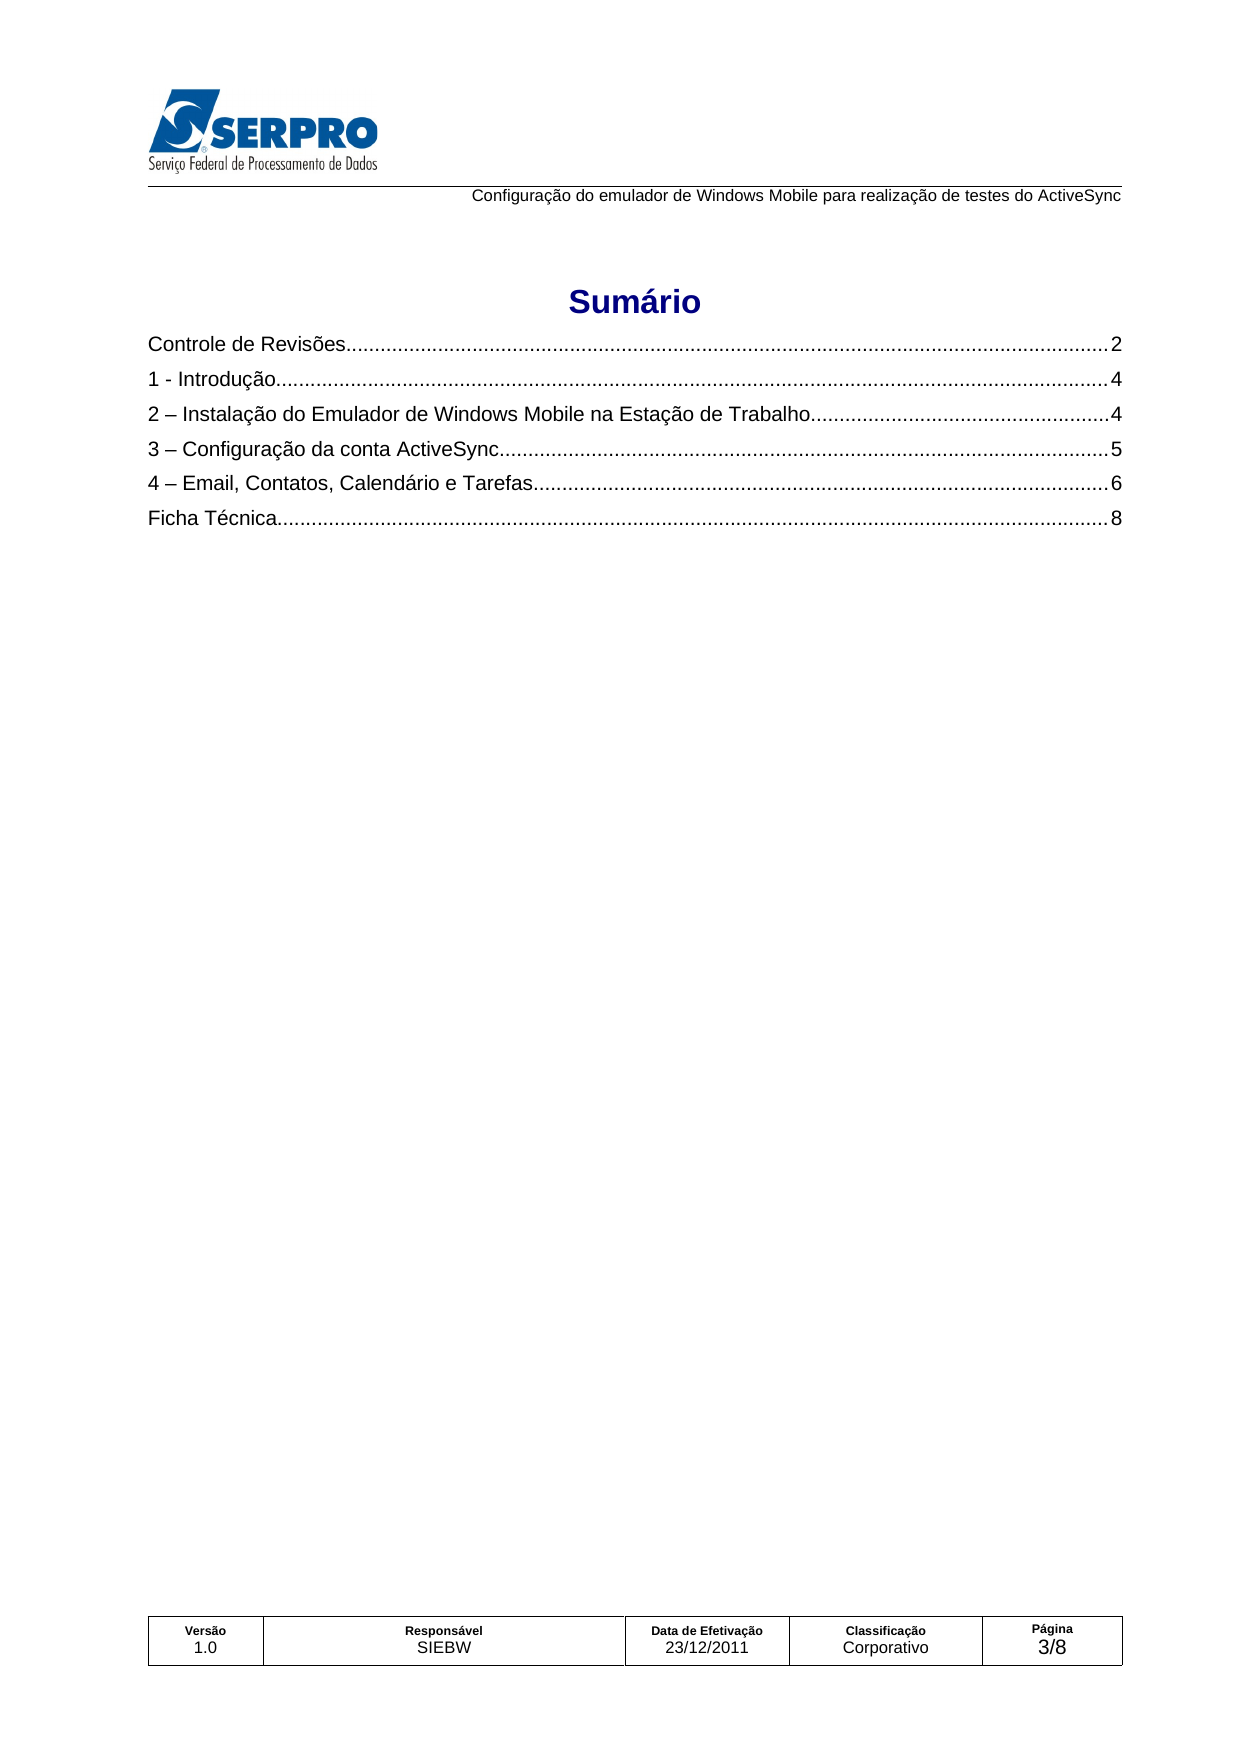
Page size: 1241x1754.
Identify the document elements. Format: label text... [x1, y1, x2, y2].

text 2 – Instalação do Emulador de Windows Mobile na Estação de Trabalho 4 [148, 402, 1122, 426]
text 4 – Email, Contatos, Calendário e Tarefas 6 [148, 472, 1122, 495]
text Ficha Técnica 8 [148, 507, 1122, 530]
text Controle de Revisões 2 [148, 333, 1122, 356]
picture [147, 88, 378, 174]
text 3 – Configuração da conta ActiveSync 5 [148, 437, 1122, 461]
text 1 - Introdução 4 [148, 368, 1122, 391]
subtitle Sumário [148, 283, 1122, 320]
